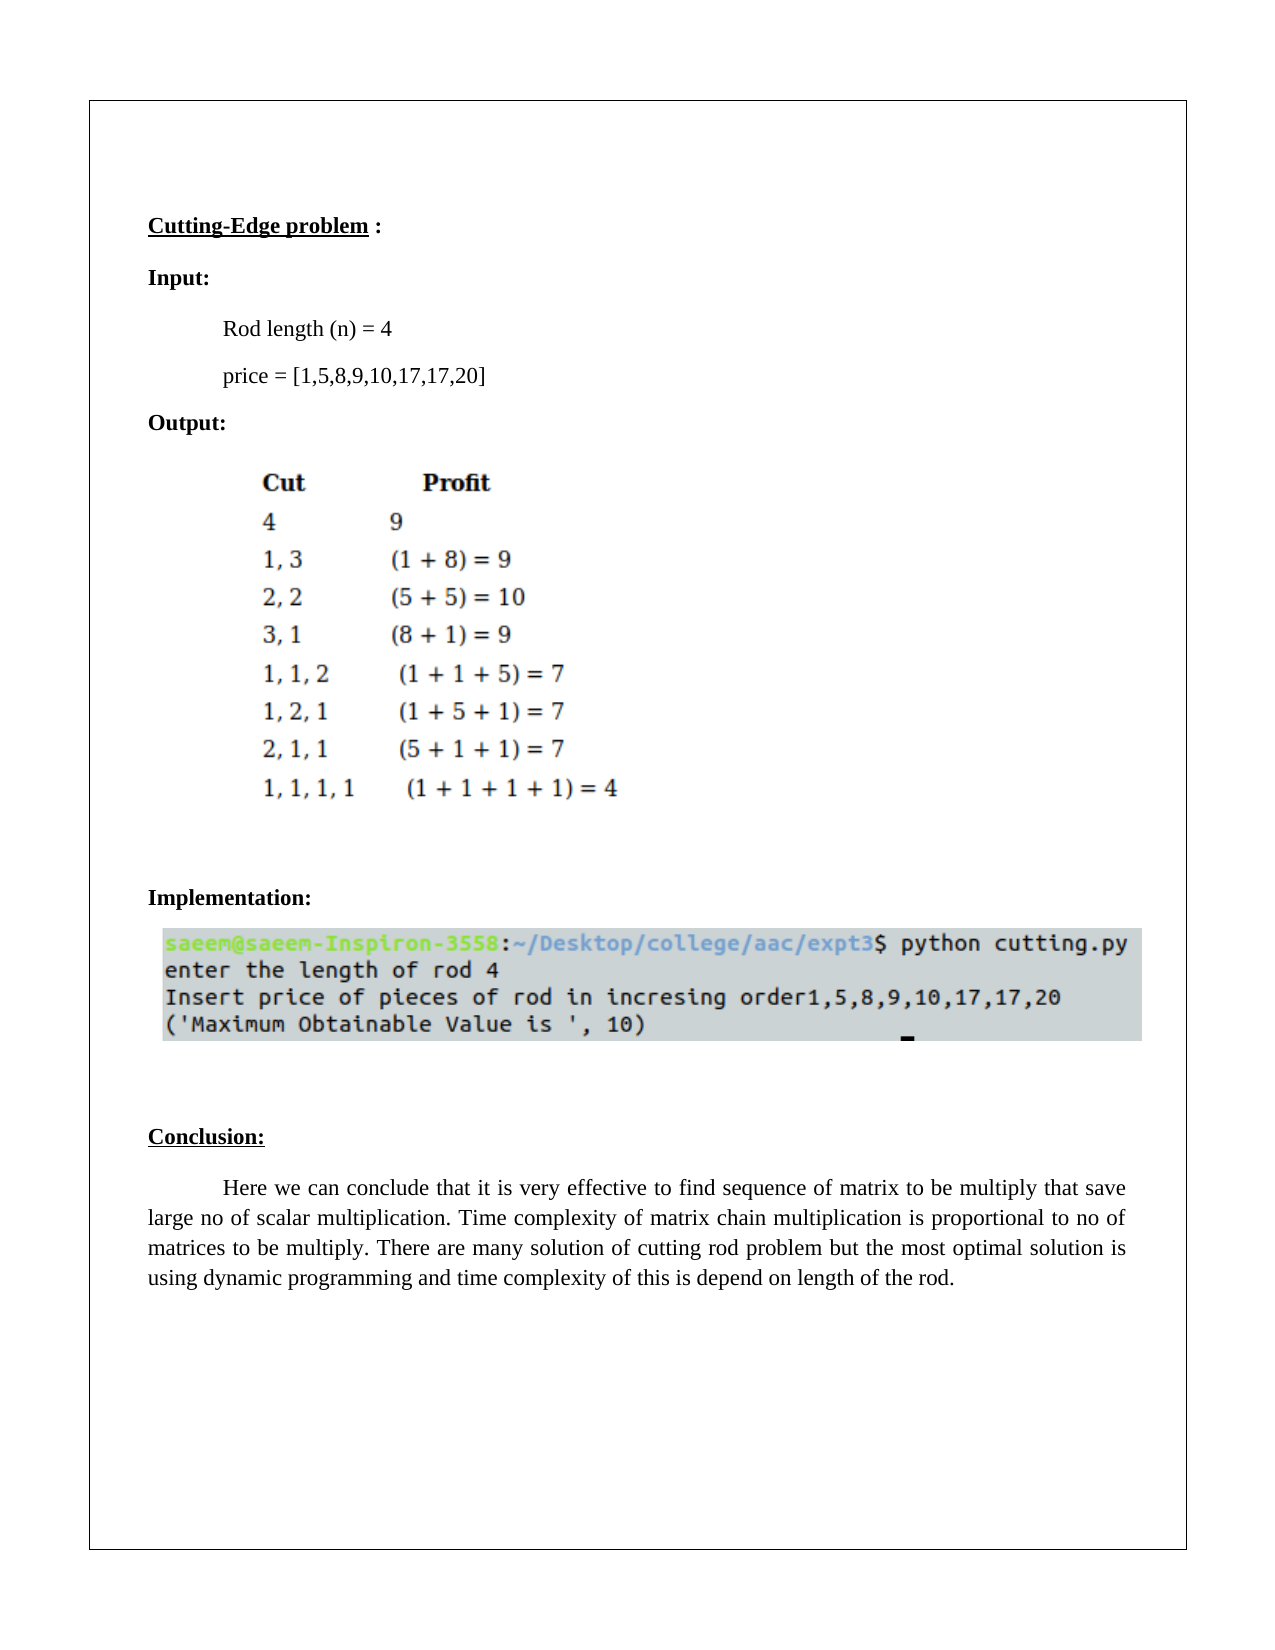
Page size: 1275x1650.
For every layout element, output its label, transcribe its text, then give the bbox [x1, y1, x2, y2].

text Cutting-Edge problem : [148, 213, 1127, 239]
text Conclusion: [148, 1123, 1127, 1149]
text price = [1,5,8,9,10,17,17,20] [148, 362, 1127, 388]
text Rod length (n) = 4 [148, 315, 1127, 341]
text Here we can conclude that it is very effective to find sequence of matrix to be multiply that save large no of scalar multiplication. Time complexity of matrix chain multiplication is proportional to no of matrices to be multiply. There are many solution of cutting rod problem but the most optimal solution is using dynamic programming and time complexity of this is depend on length of the rod. [148, 1174, 1127, 1291]
picture [162, 928, 1142, 1041]
picture [247, 460, 642, 809]
text Output: [148, 409, 1127, 435]
text Implementation: [148, 884, 1127, 911]
text Input: [148, 264, 1127, 290]
